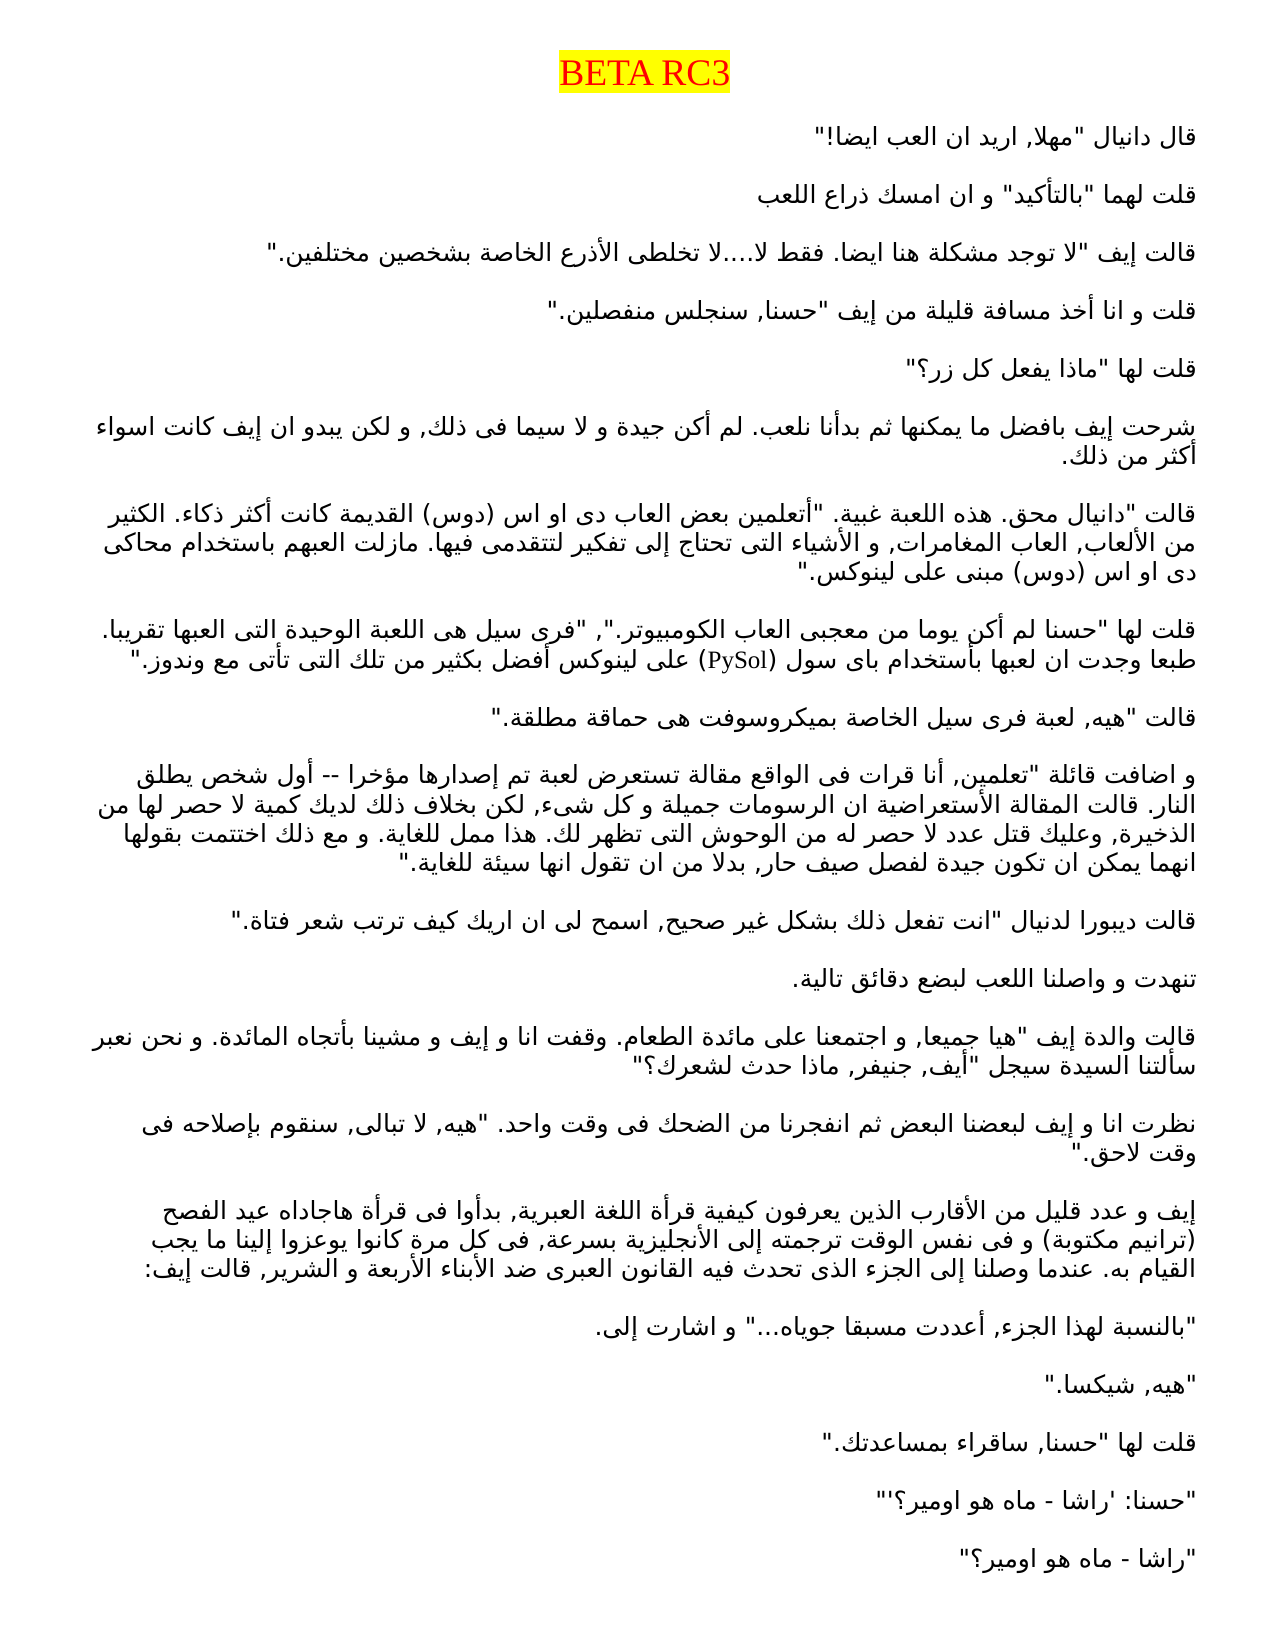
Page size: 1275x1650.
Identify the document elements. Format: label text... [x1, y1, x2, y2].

text قلت لها "ماذا يفعل كل زر؟" [92, 354, 1197, 383]
text قلت لهما "بالتأكيد" و ان امسك ذراع اللعب [92, 181, 1197, 210]
text قالت والدة إيف "هيا جميعا, و اجتمعنا على مائدة الطعام. وقفت انا و إيف و مشينا بأتجاه المائدة. و نحن نعبر سألتنا السيدة سيجل "أيف, جنيفر, ماذا حدث لشعرك؟" [92, 1022, 1197, 1080]
text قلت لها "حسنا لم أكن يوما من معجبى العاب الكومبيوتر.", "فرى سيل هى اللعبة الوحيدة التى العبها تقريبا. طبعا وجدت ان لعبها بأستخدام باى سول (PySol) على لينوكس أفضل بكثير من تلك التى تأتى مع وندوز." [92, 616, 1197, 674]
text و اضافت قائلة "تعلمين, أنا قرات فى الواقع مقالة تستعرض لعبة تم إصدارها مؤخرا -- أول شخص يطلق النار. قالت المقالة الأستعراضية ان الرسومات جميلة و كل شىء, لكن بخلاف ذلك لديك كمية لا حصر لها من الذخيرة, وعليك قتل عدد لا حصر له‬ من الوحوش التى تظهر لك. هذا ممل للغاية. و مع ذلك اختتمت بقولها انهما يمكن ان تكون جيدة لفصل صيف حار, بدلا من ان تقول انها سيئة للغاية." [92, 761, 1197, 877]
text قالت "هيه, لعبة فرى سيل الخاصة بميكروسوفت هى حماقة مطلقة." [92, 703, 1197, 732]
text نظرت انا و إيف لبعضنا البعض ثم انفجرنا من الضحك فى وقت واحد. "هيه, لا تبالى, سنقوم بإصلاحه فى وقت لاحق." [92, 1109, 1197, 1167]
text قالت "دانيال محق. هذه اللعبة غبية. "أتعلمين بعض العاب دى او اس (دوس) القديمة كانت أكثر ذكاء. الكثير من الألعاب, العاب المغامرات, و الأشياء التى تحتاج إلى تفكير لتتقدمى فيها. مازلت العبهم باستخدام محاكى دى او اس (دوس) مبنى على لينوكس." [92, 499, 1197, 587]
text تنهدت و واصلنا اللعب لبضع دقائق تالية. [92, 964, 1197, 993]
text إيف و عدد قليل من الأقارب الذين يعرفون كيفية قرأة اللغة العبرية, بدأوا فى قرأة هاجاداه عيد الفصح (ترانيم مكتوبة) و فى نفس الوقت ترجمته إلى الأنجليزية بسرعة, فى كل مرة كانوا يوعزوا إلينا ما يجب القيام به. عندما وصلنا إلى الجزء الذى تحدث فيه القانون العبرى ضد الأبناء الأربعة و الشرير, قالت إيف: [92, 1196, 1197, 1283]
text قال دانيال "مهلا, اريد ان العب ايضا!" [92, 123, 1197, 152]
text قالت إيف "لا توجد مشكلة هنا ايضا. فقط لا....لا تخلطى الأذرع الخاصة بشخصين مختلفين." [92, 238, 1197, 268]
text شرحت إيف بافضل ما يمكنها ثم بدأنا نلعب. لم أكن جيدة و لا سيما فى ذلك, و لكن يبدو ان إيف كانت اسواء أكثر من ذلك. [92, 412, 1197, 471]
text "بالنسبة لهذا الجزء, أعددت مسبقا جوياه..." و اشارت إلى. [92, 1312, 1197, 1341]
text "هيه, شيكسا." [92, 1370, 1197, 1399]
text قلت و انا أخذ مسافة قليلة من إيف "حسنا, سنجلس منفصلين." [92, 296, 1197, 326]
text قلت لها "حسنا, ساقراء بمساعدتك." [92, 1428, 1197, 1457]
text "حسنا: 'راشا - ماه هو اومير؟'" [92, 1486, 1197, 1515]
text قالت ديبورا لدنيال "انت تفعل ذلك بشكل غير صحيح, اسمح لى ان اريك كيف ترتب شعر فتاة." [92, 906, 1197, 935]
text "راشا - ماه هو اومير؟" [92, 1544, 1197, 1573]
